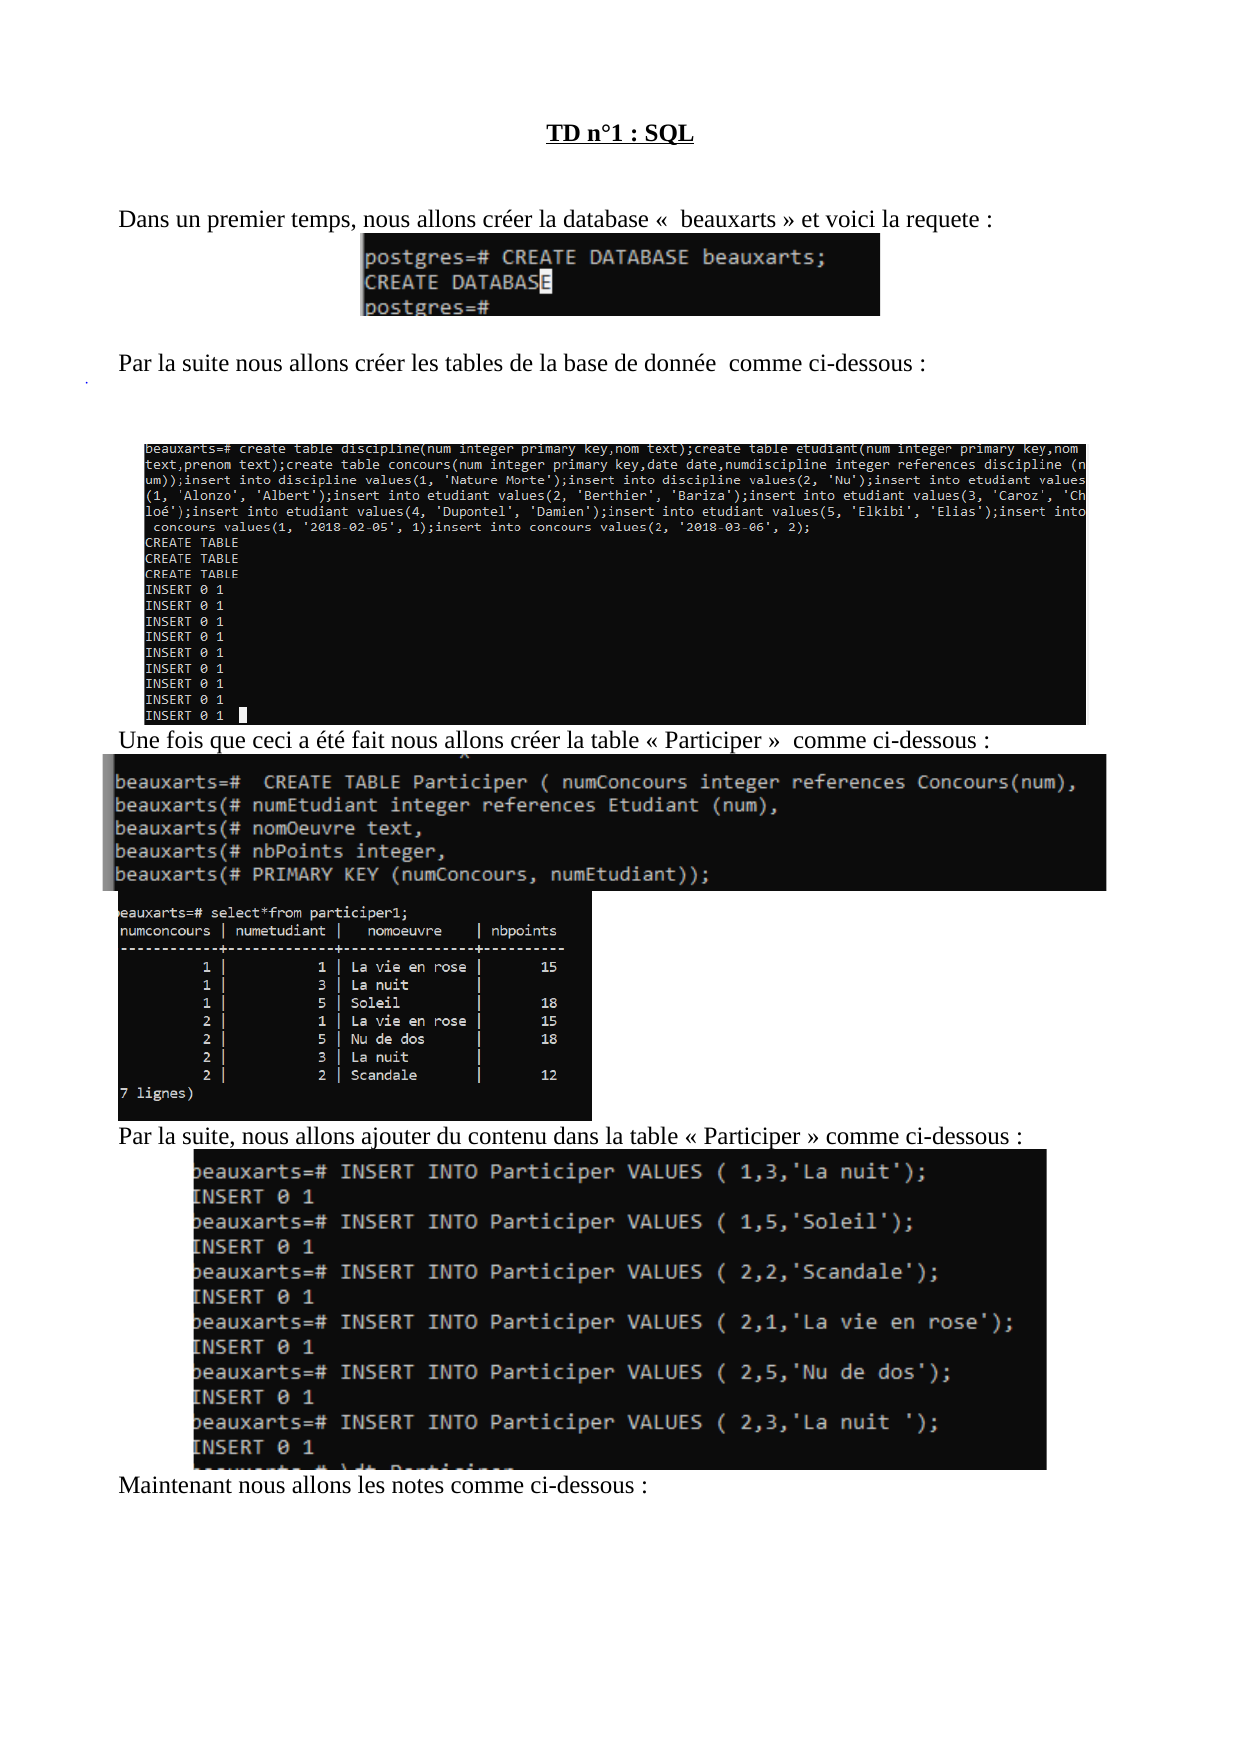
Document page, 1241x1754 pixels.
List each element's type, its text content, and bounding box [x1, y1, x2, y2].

text Par la suite nous allons créer les tables de la base de donnée comme ci-dessous : [118, 348, 1122, 377]
text Maintenant nous allons les notes comme ci-dessous : [118, 1149, 1122, 1498]
text TD n°1 : SQL [118, 118, 1122, 147]
picture [102, 754, 1107, 1121]
text Dans un premier temps, nous allons créer la database « beauxarts » et voici la requete : [118, 204, 1122, 233]
picture [85, 381, 1090, 725]
picture [360, 233, 881, 316]
picture [193, 1149, 1047, 1470]
text Une fois que ceci a été fait nous allons créer la table « Participer » comme ci-dessous : [118, 377, 1122, 754]
text Par la suite, nous allons ajouter du contenu dans la table « Participer » comme ci-dessous : [118, 1121, 1122, 1149]
